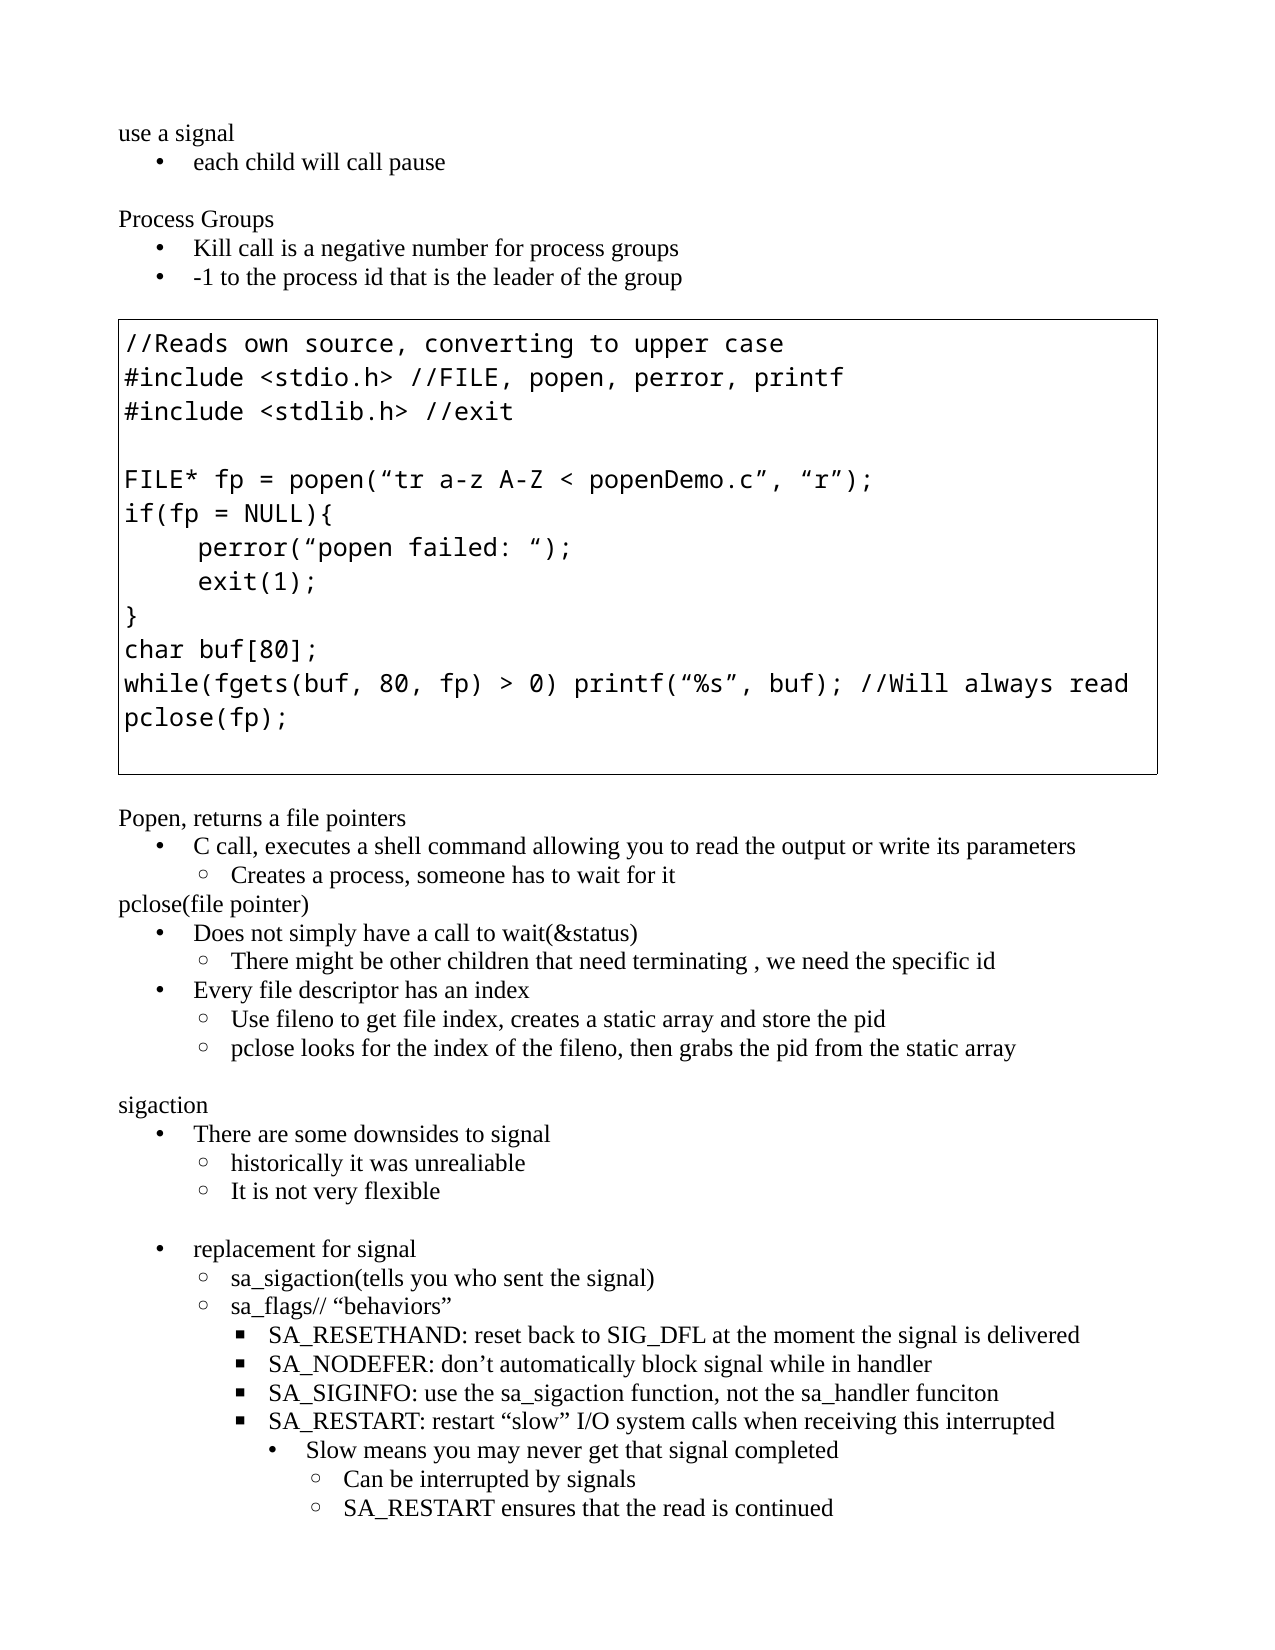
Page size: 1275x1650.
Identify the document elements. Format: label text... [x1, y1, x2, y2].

list It is not very flexible [193, 1176, 1157, 1205]
list There are some downsides to signal [156, 1119, 1157, 1148]
text Process Groups [118, 204, 1157, 233]
list SA_RESTART ensures that the read is continued [306, 1493, 1157, 1521]
list SA_RESTART: restart “slow” I/O system calls when receiving this interrupted [231, 1406, 1157, 1435]
text sigaction [118, 1090, 1157, 1119]
list Use fileno to get file index, creates a static array and store the pid [193, 1004, 1157, 1033]
list SA_NODEFER: don’t automatically block signal while in handler [231, 1349, 1157, 1378]
list pclose looks for the index of the fileno, then grabs the pid from the static array [193, 1033, 1157, 1061]
list Can be interrupted by signals [306, 1464, 1157, 1493]
list each child will call pause [156, 147, 1157, 176]
list sa_sigaction(tells you who sent the signal) [193, 1263, 1157, 1291]
list C call, executes a shell command allowing you to read the output or write its parameters [156, 831, 1157, 860]
list Creates a process, someone has to wait for it [193, 860, 1157, 889]
list SA_SIGINFO: use the sa_sigaction function, not the sa_handler funciton [231, 1378, 1157, 1406]
list historically it was unrealiable [193, 1148, 1157, 1176]
table_header //Reads own source, converting to upper case #include <stdio.h> //FILE, popen, perror, printf #include <stdlib.h> //exit FILE* fp = popen(“tr a-z A-Z < popenDemo.c”, “r”); if(fp = NULL){ perror(“popen failed: “); exit(1); } char buf[80]; while(fgets(buf, 80, fp) > 0) printf(“%s”, buf); //Will always read pclose(fp); [119, 320, 1157, 774]
list Does not simply have a call to wait(&status) [156, 918, 1157, 946]
list sa_flags// “behaviors” [193, 1291, 1157, 1320]
text Popen, returns a file pointers [118, 803, 1157, 831]
text pclose(file pointer) [118, 889, 1157, 918]
list Slow means you may never get that signal completed [268, 1435, 1157, 1464]
list There might be other children that need terminating , we need the specific id [193, 946, 1157, 975]
text use a signal [118, 118, 1157, 147]
list -1 to the process id that is the leader of the group [156, 262, 1157, 291]
list Kill call is a negative number for process groups [156, 233, 1157, 262]
list replacement for signal [156, 1234, 1157, 1263]
list Every file descriptor has an index [156, 975, 1157, 1004]
list SA_RESETHAND: reset back to SIG_DFL at the moment the signal is delivered [231, 1320, 1157, 1349]
